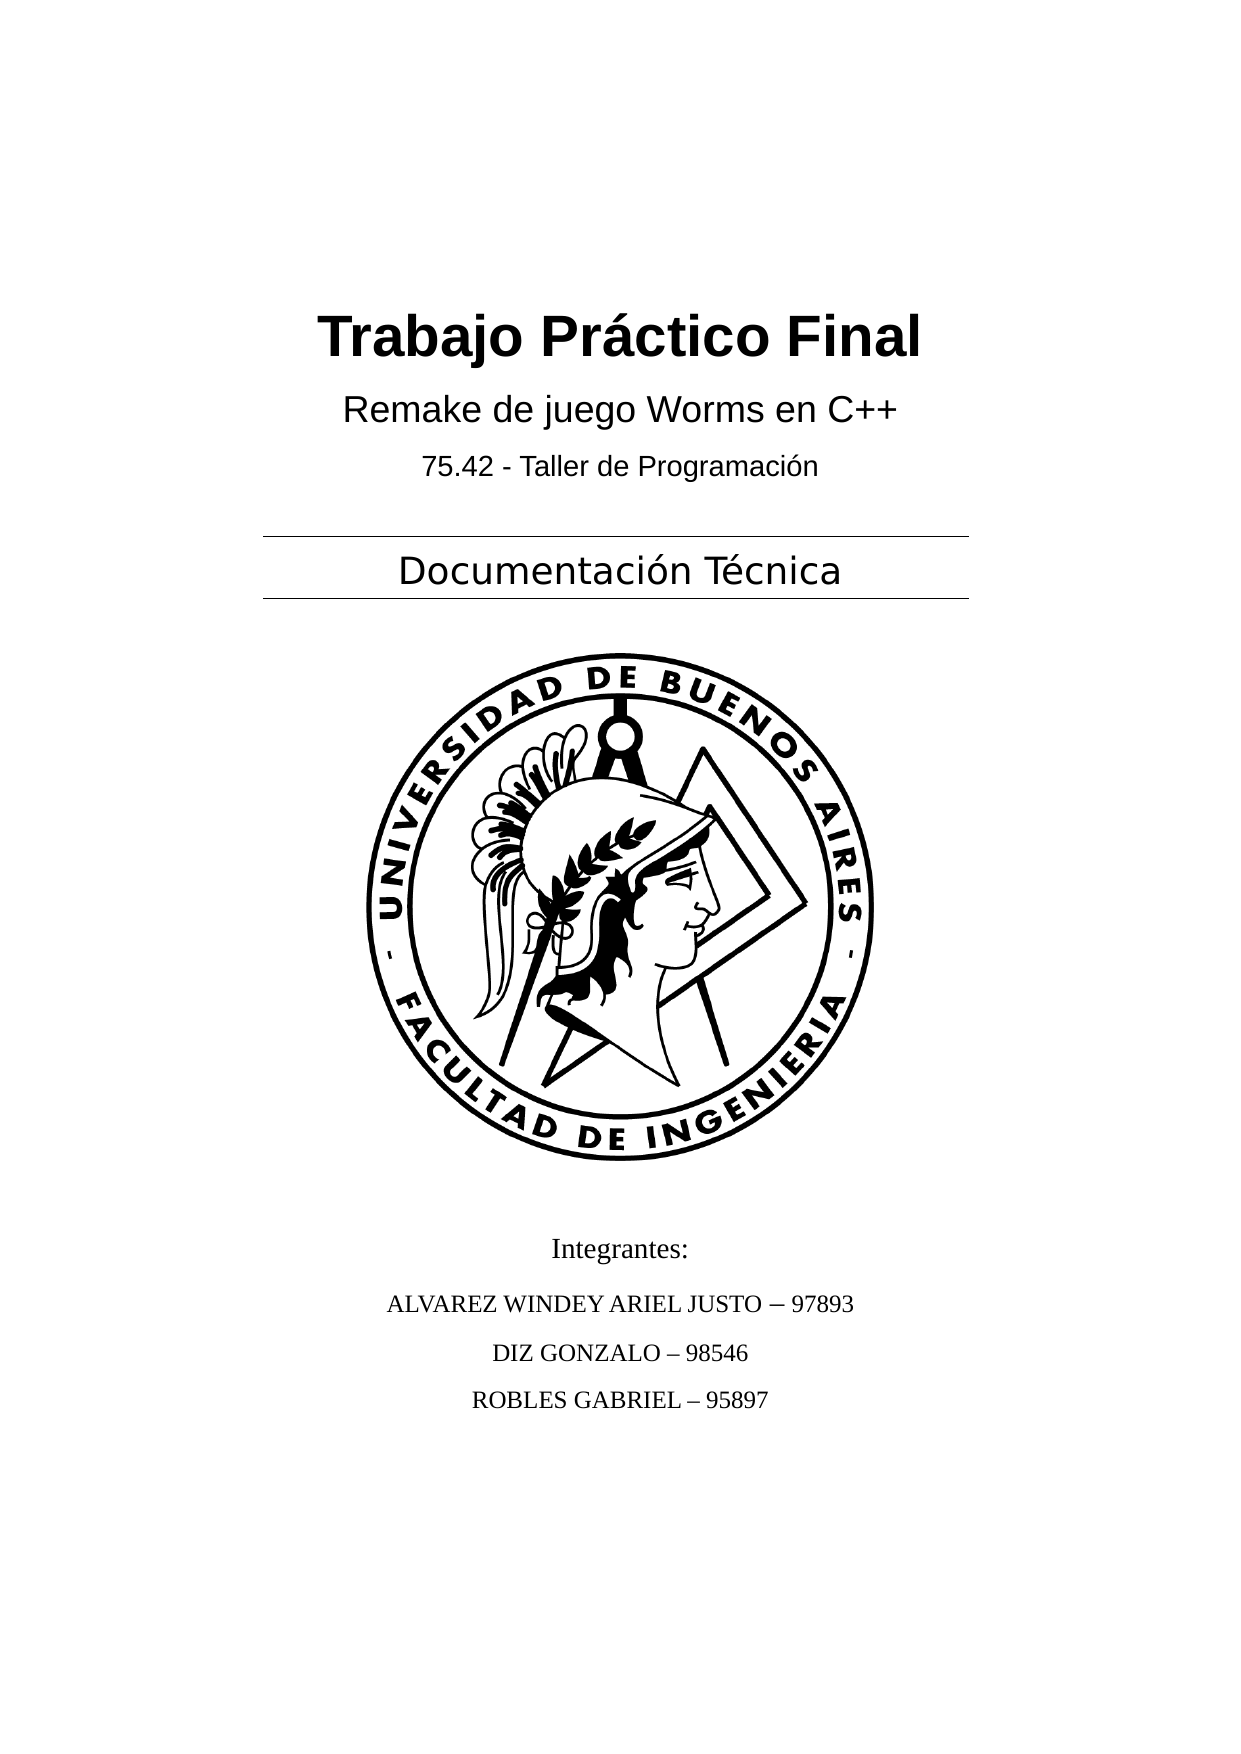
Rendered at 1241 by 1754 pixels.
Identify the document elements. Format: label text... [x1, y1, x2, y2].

picture [366, 653, 874, 1161]
text ALVAREZ WINDEY ARIEL JUSTO – 97893 [118, 1285, 1122, 1318]
text ROBLES GABRIEL – 95897 [118, 1385, 1122, 1414]
text Integrantes: [118, 1232, 1122, 1265]
subtitle Remake de juego Worms en C++ [118, 388, 1122, 431]
title Trabajo Práctico Final [118, 302, 1122, 369]
text DIZ GONZALO – 98546 [118, 1338, 1122, 1367]
subtitle Documentación Técnica [118, 549, 1122, 593]
subtitle 75.42 - Taller de Programación [118, 449, 1122, 483]
